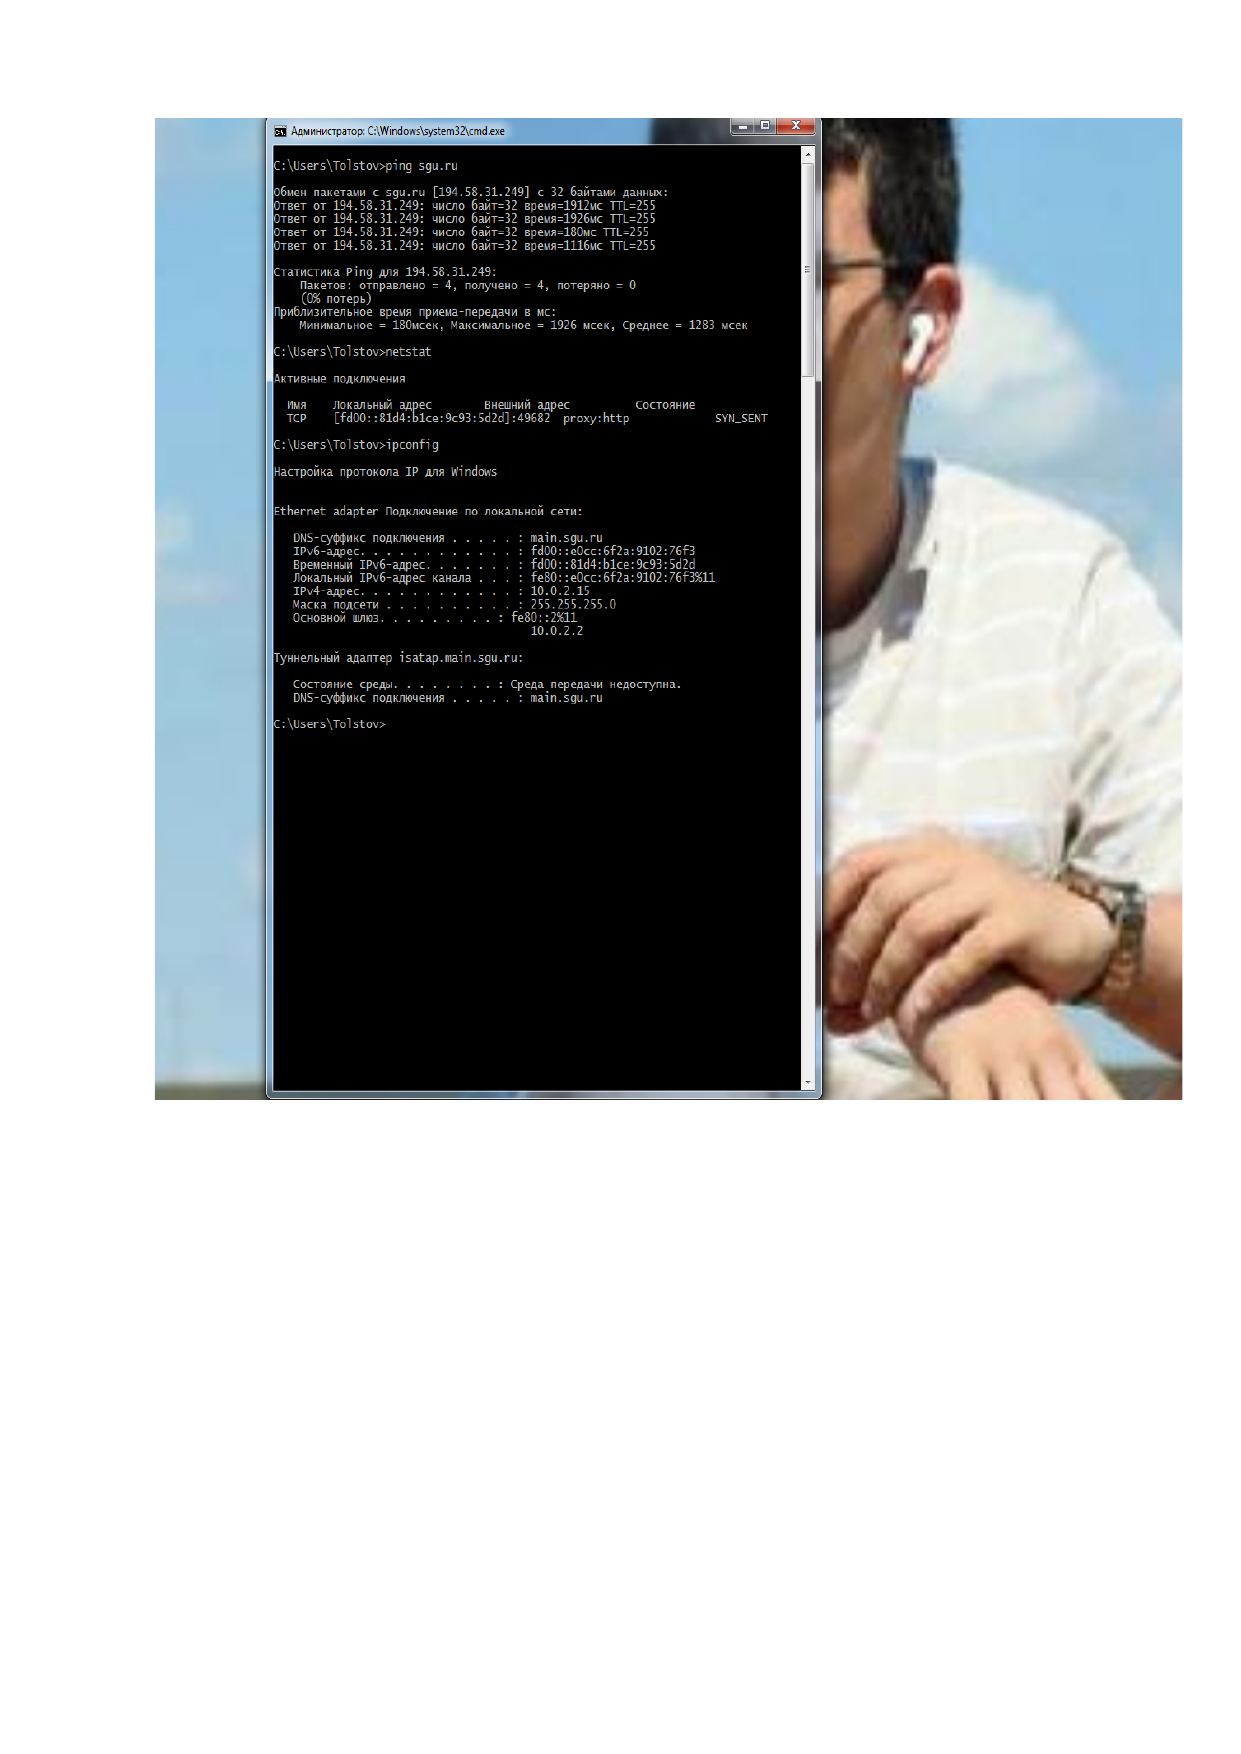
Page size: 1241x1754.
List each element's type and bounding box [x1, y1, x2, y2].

picture [154, 118, 1183, 1100]
